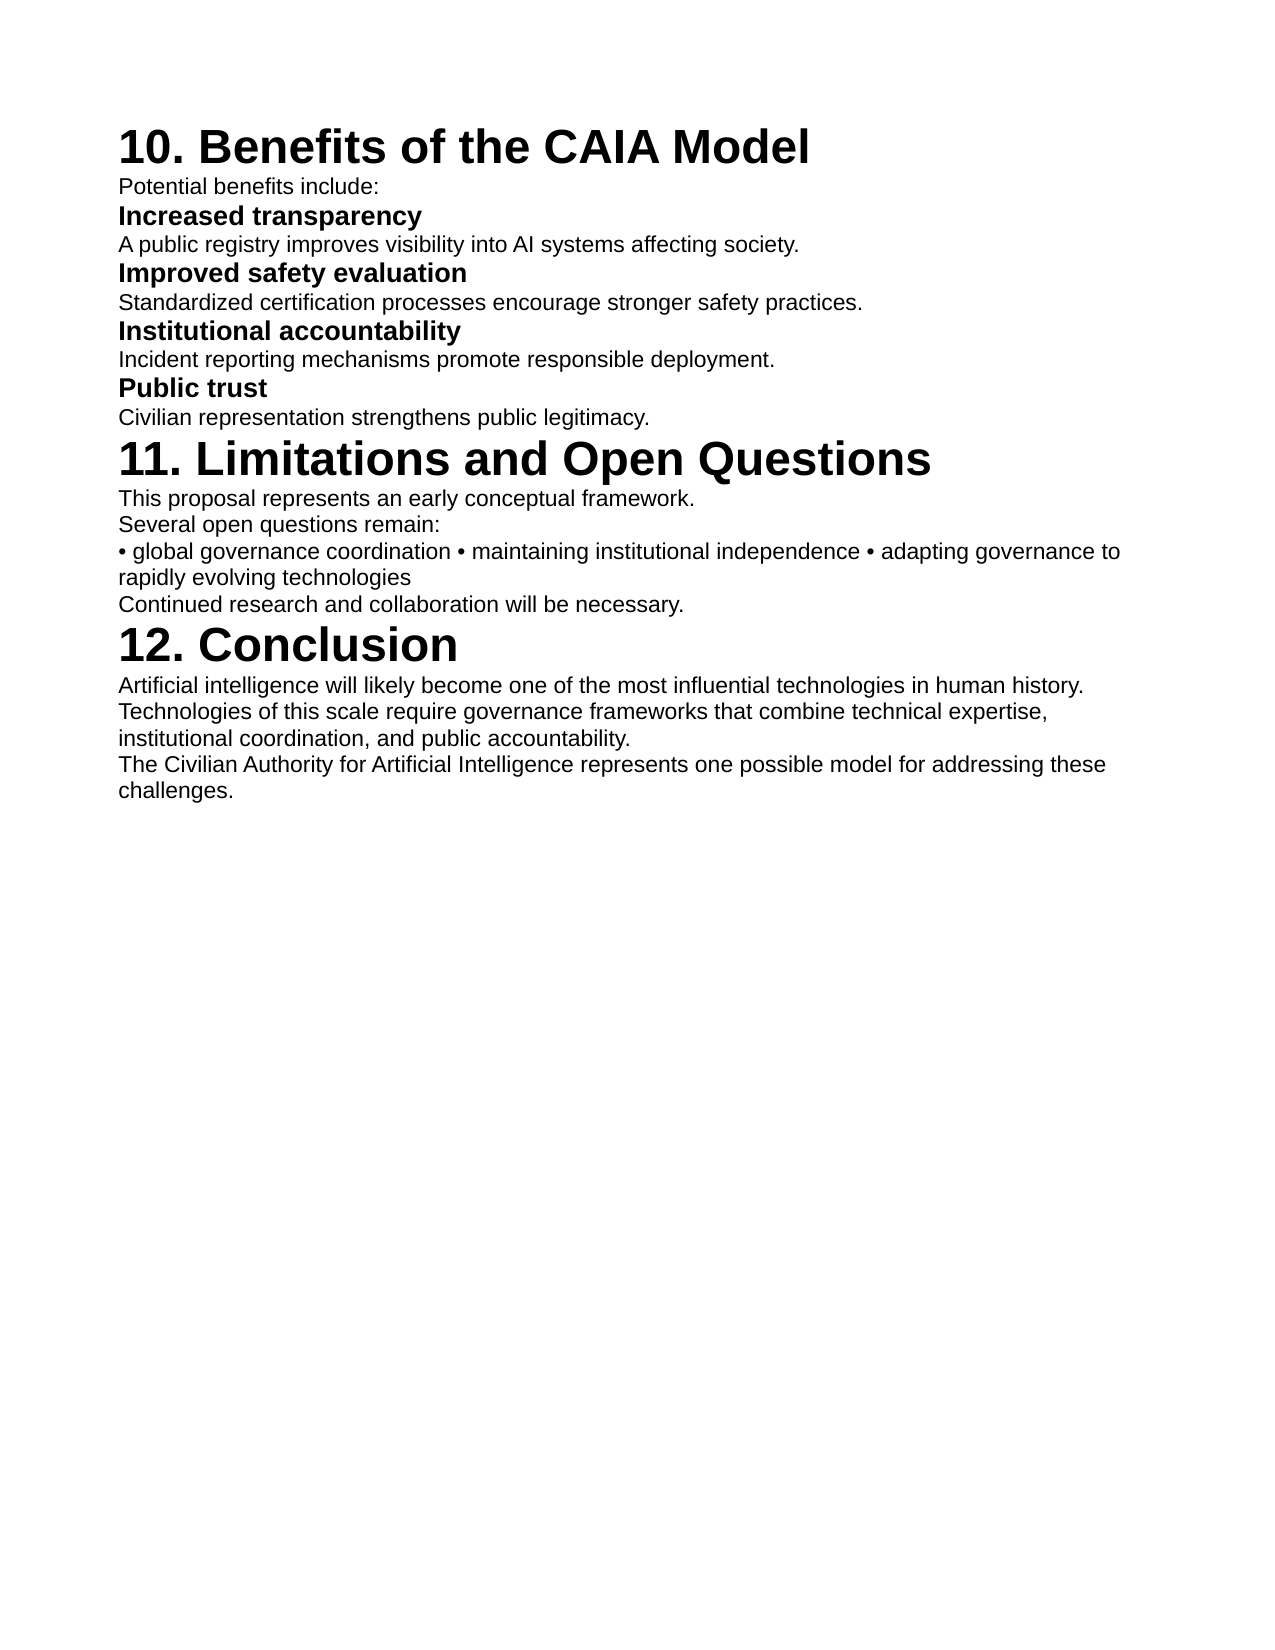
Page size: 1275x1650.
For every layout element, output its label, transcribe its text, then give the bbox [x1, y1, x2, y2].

text Increased transparency [118, 199, 1157, 231]
text 11. Limitations and Open Questions [118, 430, 1157, 485]
text Civilian representation strengthens public legitimacy. [118, 404, 1157, 430]
text Artificial intelligence will likely become one of the most influential technologies in human history. [118, 672, 1157, 698]
text Potential benefits include: [118, 173, 1157, 199]
text Public trust [118, 372, 1157, 404]
text • global governance coordination • maintaining institutional independence • adapting governance to rapidly evolving technologies [118, 538, 1157, 591]
text Several open questions remain: [118, 511, 1157, 538]
text Improved safety evaluation [118, 257, 1157, 288]
text The Civilian Authority for Artificial Intelligence represents one possible model for addressing these challenges. [118, 751, 1157, 804]
text Standardized certification processes encourage stronger safety practices. [118, 288, 1157, 315]
text 10. Benefits of the CAIA Model [118, 118, 1157, 173]
text Institutional accountability [118, 315, 1157, 346]
text This proposal represents an early conceptual framework. [118, 485, 1157, 511]
text Continued research and collaboration will be necessary. [118, 591, 1157, 617]
text Technologies of this scale require governance frameworks that combine technical expertise, institutional coordination, and public accountability. [118, 698, 1157, 751]
text 12. Conclusion [118, 617, 1157, 672]
text Incident reporting mechanisms promote responsible deployment. [118, 346, 1157, 372]
text A public registry improves visibility into AI systems affecting society. [118, 231, 1157, 257]
